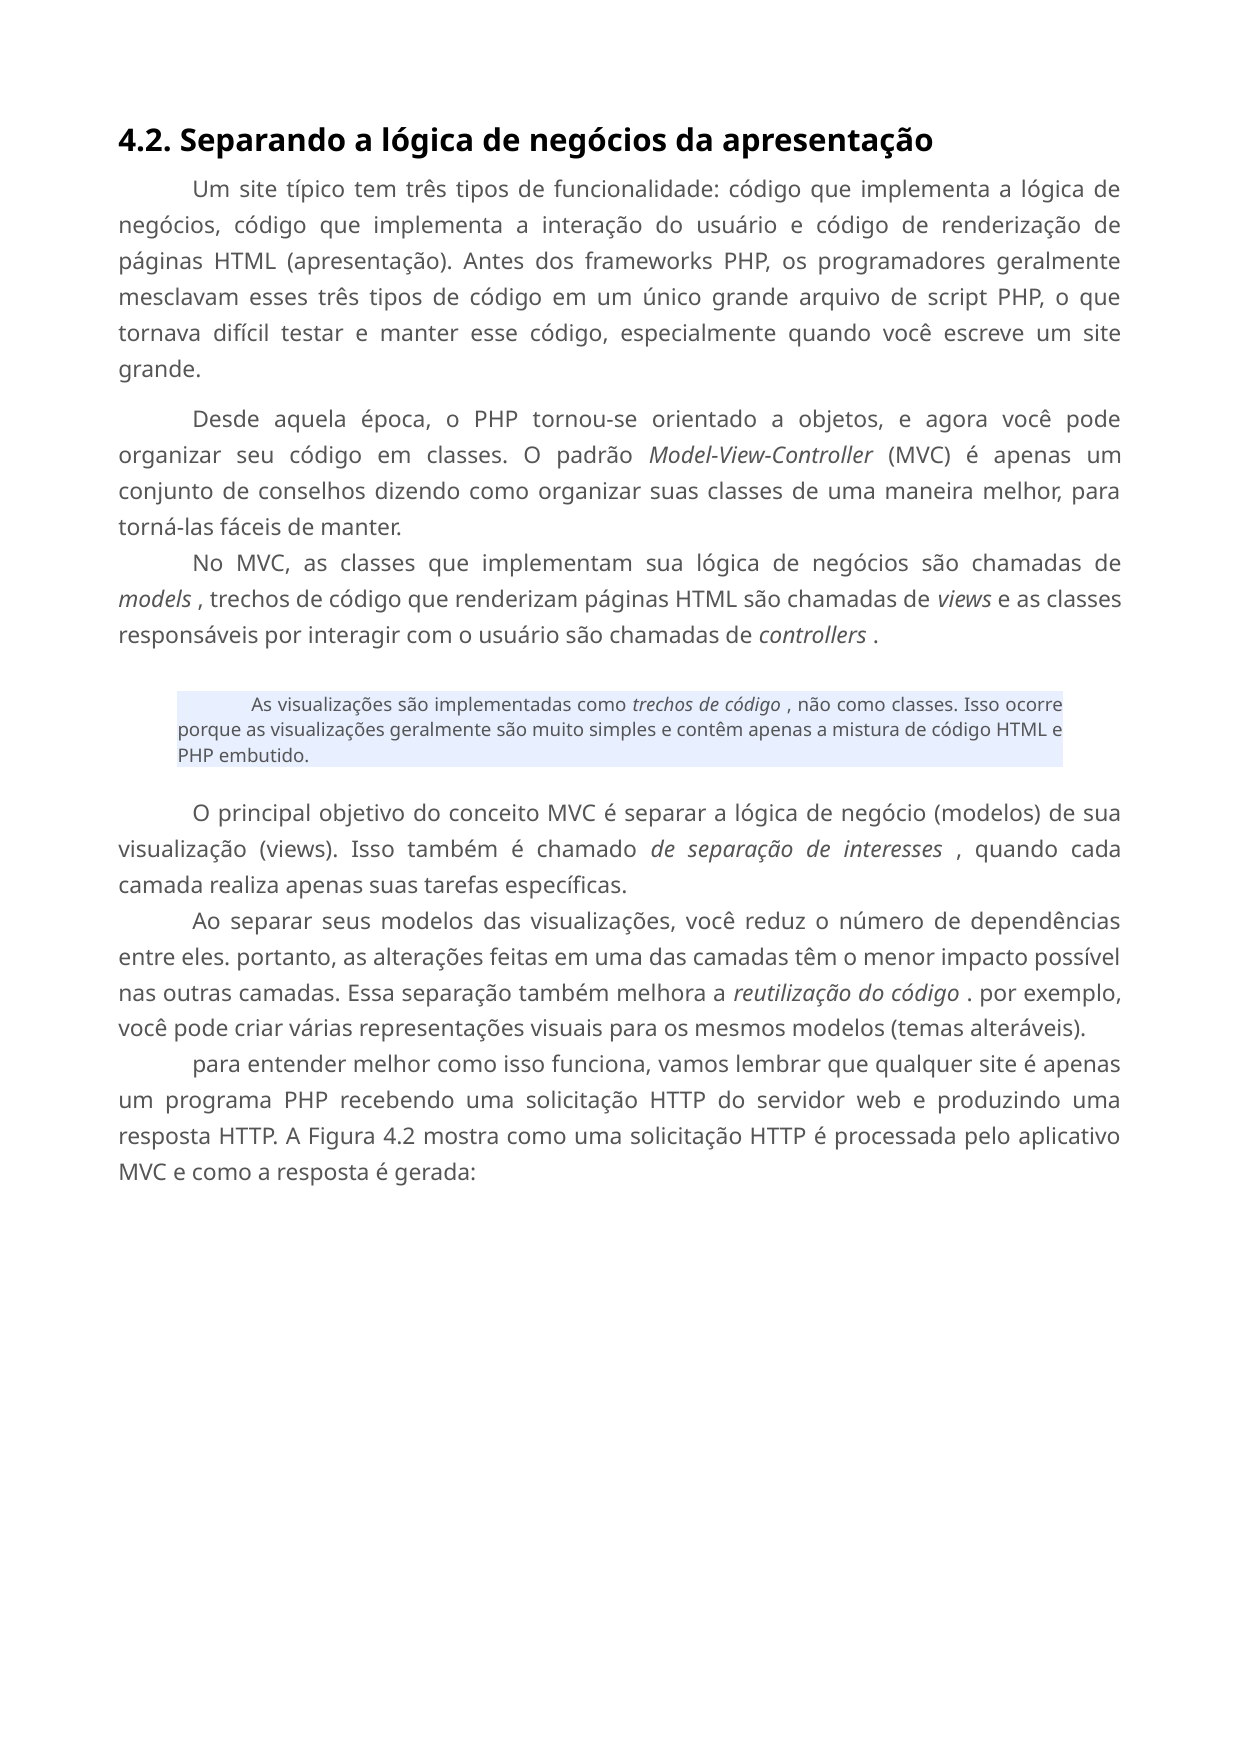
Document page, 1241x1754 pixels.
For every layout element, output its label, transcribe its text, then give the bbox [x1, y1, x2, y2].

text Desde aquela época, o PHP tornou-se orientado a objetos, e agora você pode organizar seu código em classes. O padrão Model-View-Controller (MVC) é apenas um conjunto de conselhos dizendo como organizar suas classes de uma maneira melhor, para torná-las fáceis de manter. [118, 403, 1122, 542]
subtitle 4.2. Separando a lógica de negócios da apresentação [118, 118, 1122, 161]
text O principal objetivo do conceito MVC é separar a lógica de negócio (modelos) de sua visualização (views). Isso também é chamado de separação de interesses , quando cada camada realiza apenas suas tarefas específicas. [118, 797, 1122, 900]
text As visualizações são implementadas como trechos de código , não como classes. Isso ocorre porque as visualizações geralmente são muito simples e contêm apenas a mistura de código HTML e PHP embutido. [177, 691, 1063, 767]
text Ao separar seus modelos das visualizações, você reduz o número de dependências entre eles. portanto, as alterações feitas em uma das camadas têm o menor impacto possível nas outras camadas. Essa separação também melhora a reutilização do código . por exemplo, você pode criar várias representações visuais para os mesmos modelos (temas alteráveis). [118, 904, 1122, 1044]
text para entender melhor como isso funciona, vamos lembrar que qualquer site é apenas um programa PHP recebendo uma solicitação HTTP do servidor web e produzindo uma resposta HTTP. A Figura 4.2 mostra como uma solicitação HTTP é processada pelo aplicativo MVC e como a resposta é gerada: [118, 1048, 1122, 1187]
text No MVC, as classes que implementam sua lógica de negócios são chamadas de models , trechos de código que renderizam páginas HTML são chamadas de views e as classes responsáveis por interagir com o usuário são chamadas de controllers . [118, 547, 1122, 650]
text Um site típico tem três tipos de funcionalidade: código que implementa a lógica de negócios, código que implementa a interação do usuário e código de renderização de páginas HTML (apresentação). Antes dos frameworks PHP, os programadores geralmente mesclavam esses três tipos de código em um único grande arquivo de script PHP, o que tornava difícil testar e manter esse código, especialmente quando você escreve um site grande. [118, 173, 1122, 384]
